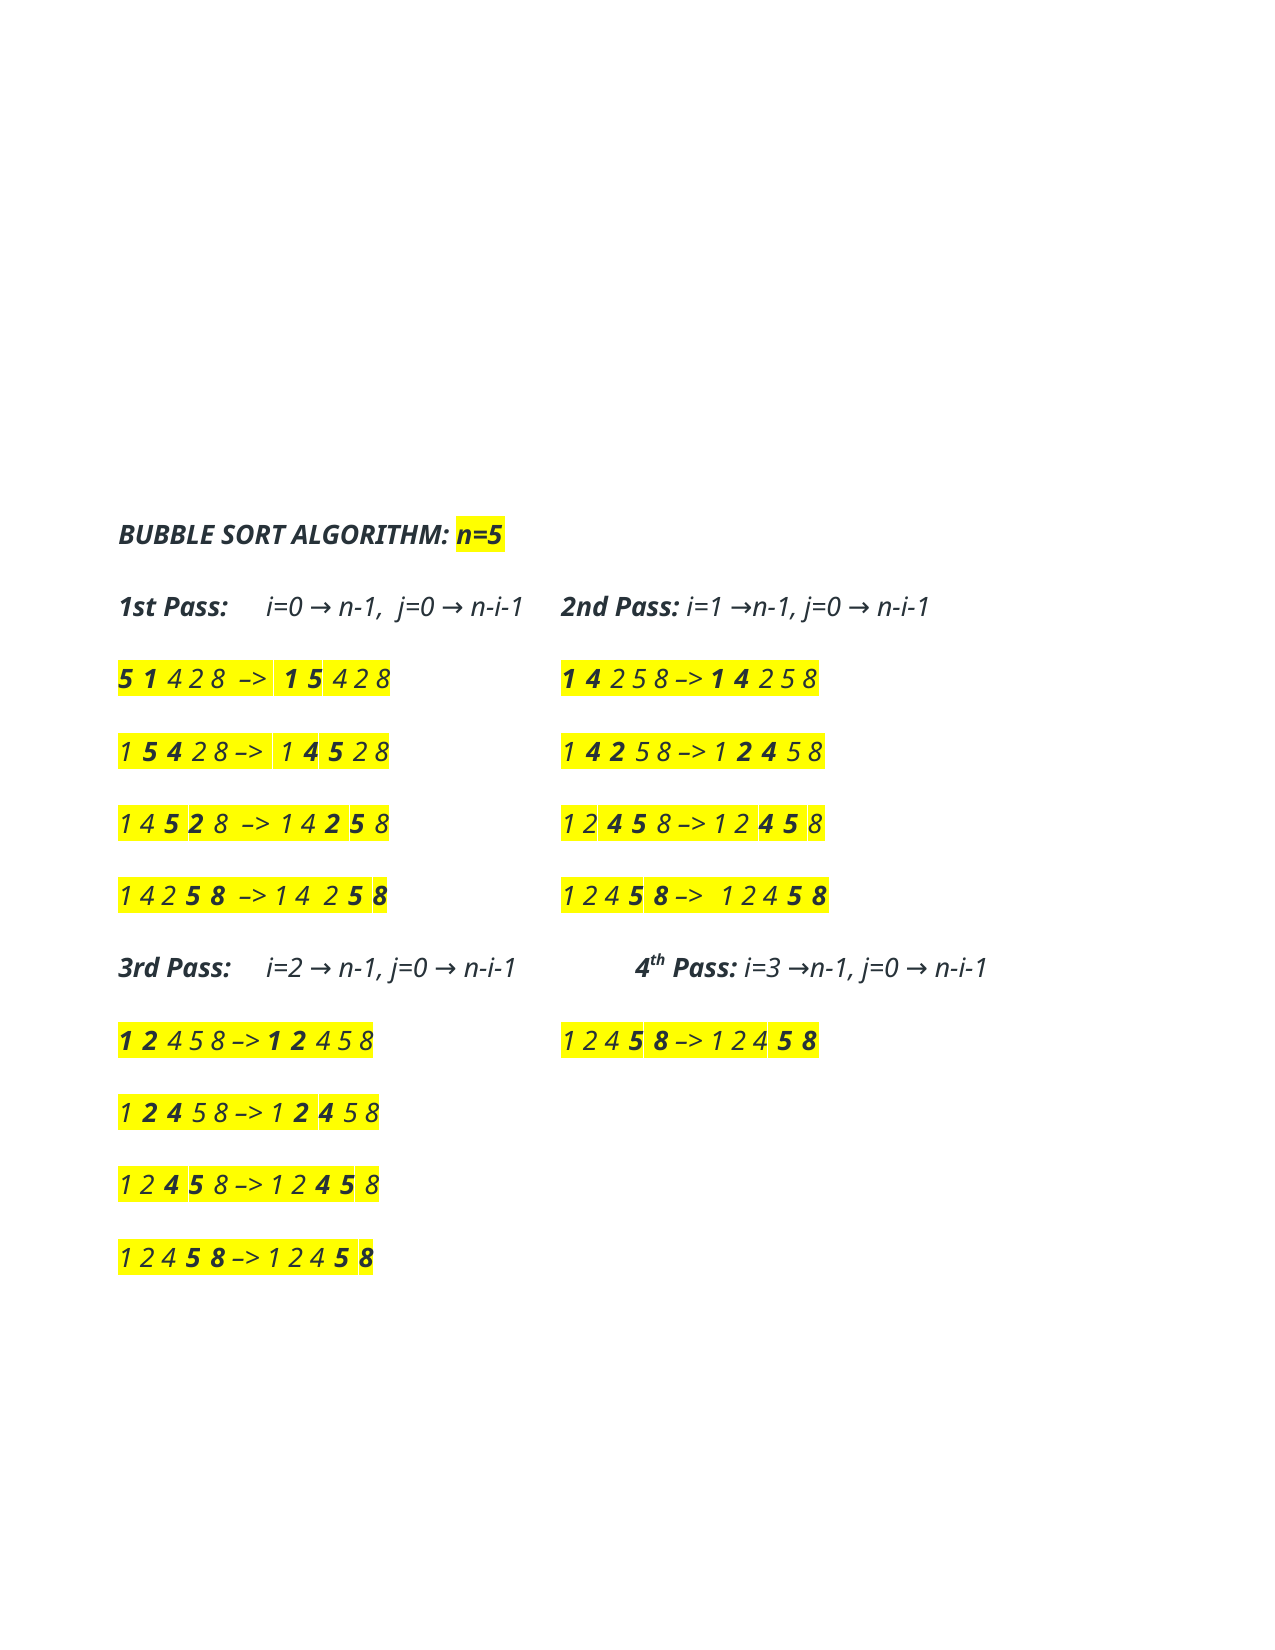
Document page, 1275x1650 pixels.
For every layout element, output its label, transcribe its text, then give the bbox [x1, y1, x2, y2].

text 1 2 4 5 8 –> 1 2 4 5 8 [118, 1239, 1157, 1275]
text BUBBLE SORT ALGORITHM: n=5 [118, 516, 1157, 552]
text 1 2 4 5 8 –> 1 2 4 5 8 [118, 1166, 1157, 1202]
text 5 1 4 2 8 –> 1 5 4 2 8 1 4 2 5 8 –> 1 4 2 5 8 [118, 660, 1157, 696]
text 1 5 4 2 8 –> 1 4 5 2 8 1 4 2 5 8 –> 1 2 4 5 8 [118, 733, 1157, 769]
text 3rd Pass: i=2 → n-1, j=0 → n-i-1 4th Pass: i=3 →n-1, j=0 → n-i-1 [118, 949, 1157, 986]
text 1 4 5 2 8 –> 1 4 2 5 8 1 2 4 5 8 –> 1 2 4 5 8 [118, 805, 1157, 841]
text 1st Pass: i=0 → n-1, j=0 → n-i-1 2nd Pass: i=1 →n-1, j=0 → n-i-1 [118, 588, 1157, 624]
text 1 2 4 5 8 –> 1 2 4 5 8 [118, 1094, 1157, 1130]
text 1 4 2 5 8 –> 1 4 2 5 8 1 2 4 5 8 –> 1 2 4 5 8 [118, 877, 1157, 913]
text 1 2 4 5 8 –> 1 2 4 5 8 1 2 4 5 8 –> 1 2 4 5 8 [118, 1022, 1157, 1058]
